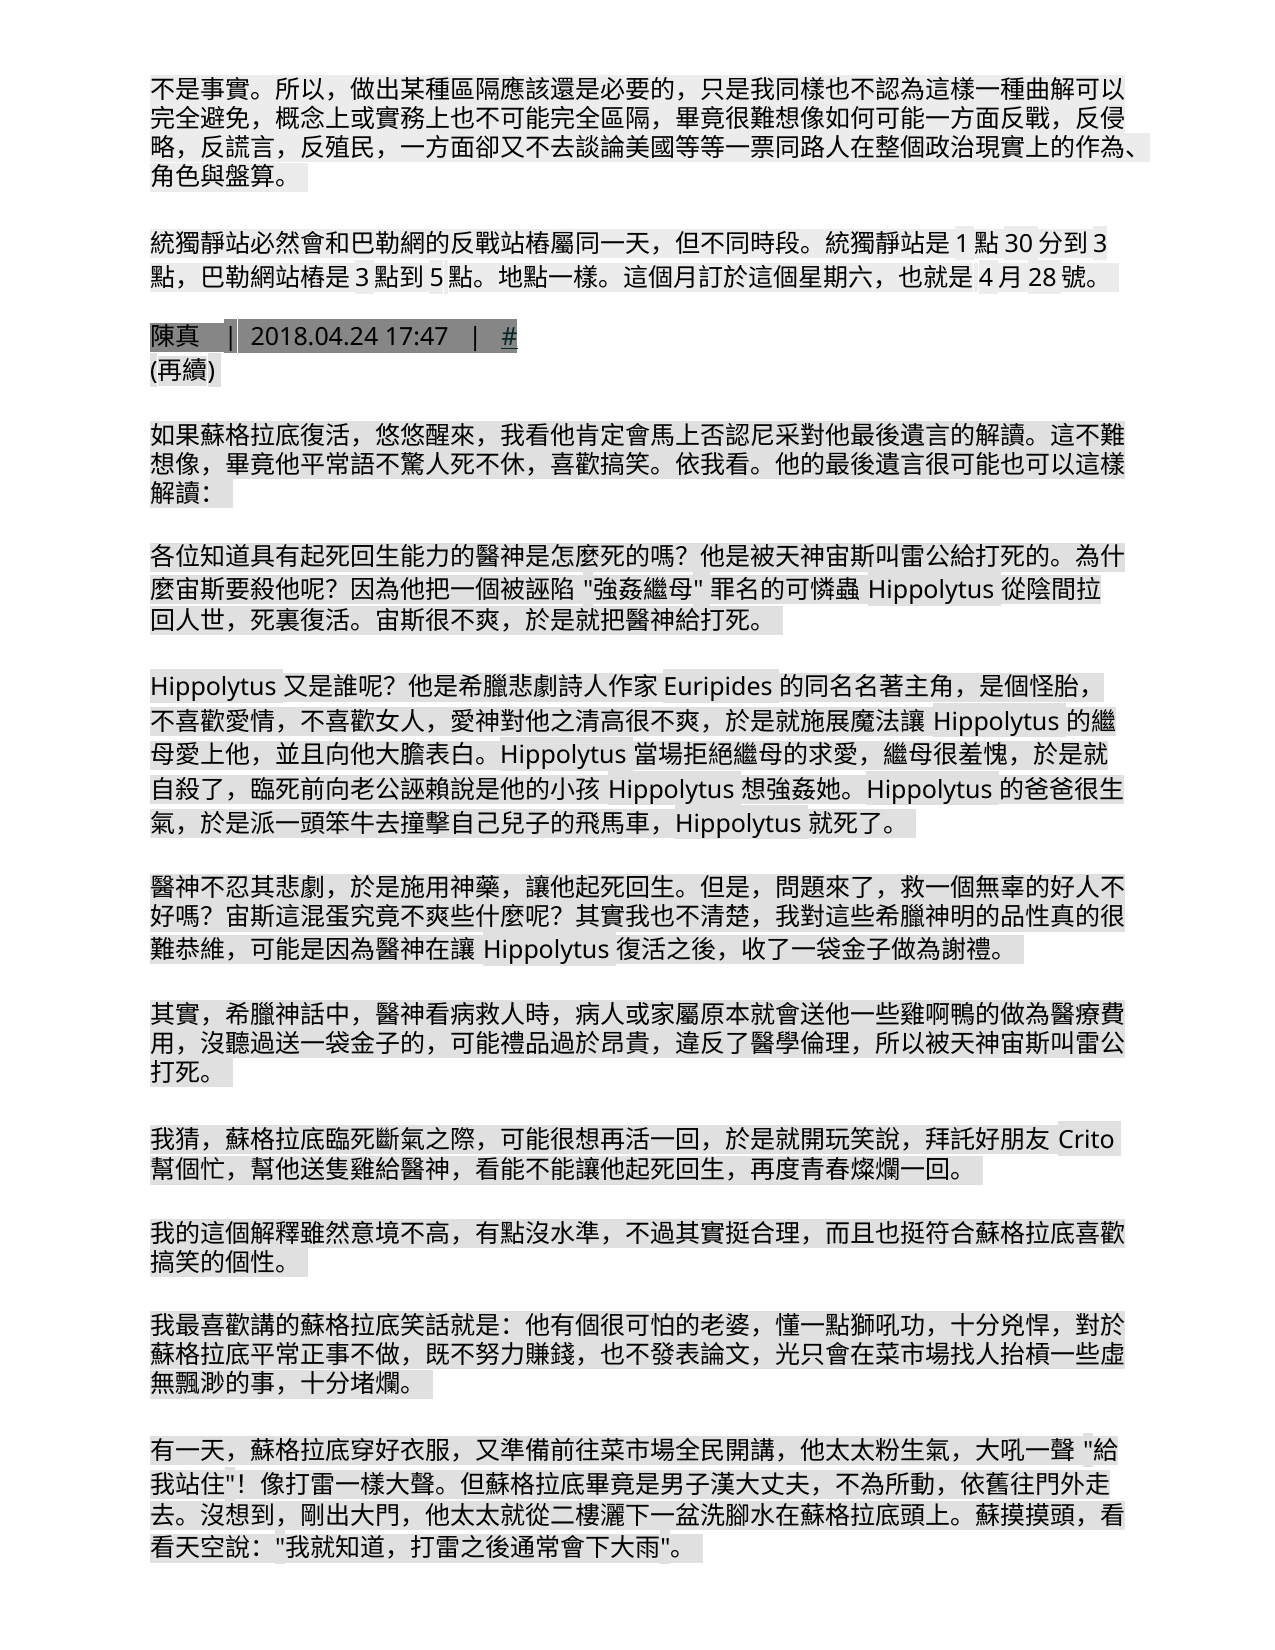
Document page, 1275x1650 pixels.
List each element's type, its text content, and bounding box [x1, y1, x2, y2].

text (再續) 如果蘇格拉底復活，悠悠醒來，我看他肯定會馬上否認尼采對他最後遺言的解讀。這不難想像，畢竟他平常語不驚人死不休，喜歡搞笑。依我看。他的最後遺言很可能也可以這樣解讀： 各位知道具有起死回生能力的醫神是怎麼死的嗎？他是被天神宙斯叫雷公給打死的。為什麼宙斯要殺他呢？因為他把一個被誣陷 "強姦繼母" 罪名的可憐蟲 Hippolytus 從陰間拉回人世，死裏復活。宙斯很不爽，於是就把醫神給打死。 Hippolytus 又是誰呢？他是希臘悲劇詩人作家Euripides 的同名名著主角，是個怪胎，不喜歡愛情，不喜歡女人，愛神對他之清高很不爽，於是就施展魔法讓 Hippolytus 的繼母愛上他，並且向他大膽表白。Hippolytus 當場拒絕繼母的求愛，繼母很羞愧，於是就自殺了，臨死前向老公誣賴說是他的小孩 Hippolytus 想強姦她。Hippolytus 的爸爸很生氣，於是派一頭笨牛去撞擊自己兒子的飛馬車，Hippolytus 就死了。 醫神不忍其悲劇，於是施用神藥，讓他起死回生。但是，問題來了，救一個無辜的好人不好嗎？宙斯這混蛋究竟不爽些什麼呢？其實我也不清楚，我對這些希臘神明的品性真的很難恭維，可能是因為醫神在讓 Hippolytus 復活之後，收了一袋金子做為謝禮。 其實，希臘神話中，醫神看病救人時，病人或家屬原本就會送他一些雞啊鴨的做為醫療費用，沒聽過送一袋金子的，可能禮品過於昂貴，違反了醫學倫理，所以被天神宙斯叫雷公打死。 我猜，蘇格拉底臨死斷氣之際，可能很想再活一回，於是就開玩笑說，拜託好朋友 Crito 幫個忙，幫他送隻雞給醫神，看能不能讓他起死回生，再度青春燦爛一回。 我的這個解釋雖然意境不高，有點沒水準，不過其實挺合理，而且也挺符合蘇格拉底喜歡搞笑的個性。 我最喜歡講的蘇格拉底笑話就是：他有個很可怕的老婆，懂一點獅吼功，十分兇悍，對於蘇格拉底平常正事不做，既不努力賺錢，也不發表論文，光只會在菜市場找人抬槓一些虛無飄渺的事，十分堵爛。 有一天，蘇格拉底穿好衣服，又準備前往菜市場全民開講，他太太粉生氣，大吼一聲 "給我站住"！像打雷一樣大聲。但蘇格拉底畢竟是男子漢大丈夫，不為所動，依舊往門外走去。沒想到，剛出大門，他太太就從二樓灑下一盆洗腳水在蘇格拉底頭上。蘇摸摸頭，看看天空說："我就知道，打雷之後通常會下大雨"。 蘇格拉底被判死刑後，朋友和敵人以及一些喜歡聽他抬槓的 "學生" (即粉絲) 全跑來看他。敵人是來看笑話，朋友與學生則是前來道別。有個學生哭哭啼啼，未語淚先流，蘇問他說："同學啊，你在哭什麼呀？" 學生說："我在哭你啊"！蘇說："哭我什麼呢?" 學生鼻涕四溢地說："他們誣賴你的罪名全是假的啊"！蘇說："傻孩子，就因為是假的，所以你應該感到高興啊，難道你希望是真的?" 死到臨頭都還不忘耍嘴皮，依我看，蘇當時的心境應該不會太沉重才對，因此，也許我的解讀才是對的。當然，尼采的解讀比較美，比較悲劇性，人們總是喜歡美麗的東西，喜歡給平淡事物故事化，加上一點美感。其實，真實狀況如何，我看連當事人都不一定能說得清楚；就如 J. D. Salinger 所說："有些話連我自己也說不明白，就算說得明白，我也不一定想說"。 我已經給自己寫了幾十個墓誌銘，到時候究竟會用哪一個，或是一句話也不留，連我自己也不明白。人心起伏，往往說不準，一下想毀滅世界，每天夜裏看天空，渴望慧星撞地球，但是一下子卻又想拯救世界。哪天我若只剩一口氣，說不定我會說： "阿憨啊，平常如果有好料的，像雞腿或香腸之類，記得也給 '笑笑' 妹妹留一些啊，笑笑快不行了。順便也幫我買一塊純白蛋糕。" 後人看到這樣一些相當有深度的 "遺言"，恐怕一頭霧水，得費點思量。但是，有些人曾聽過故事，也許一聽就能明白。再不明白，那不妨就聽聽歌，看看影片，也許就能明白。 看過"大國民" (Citizen Kane) 的人，當電影最後揭開謎底時，肯定要大哭一場。大國民事業有成，大權在握，呼風喚雨，當他死時，嘴裏卻嘟嚷著 "rose bud"、"rose bud" (玫瑰花蕾)，眾人以為，權勢人物至死仍念念不忘的東西，一定是一個很驚人很重要的祕密，要不就是很貴重的寶藏，於是展開調查。各方調查許久都找不到答案。 後來，在整理大國民的遺物時，工人把一個廢棄的雪橇隨手丟進火爐中燒毀。即將燒毀的雪橇上頭卻浮現一行字：rose bud。原來，這是大國民童年時和他媽媽被迫即將分離時僅有的一小段美好時光，媽媽陪他在雪地上玩雪橇。 故事其實無須代言，因為故事自己會說話，故事總是能以不同的方式進入人們心中。究竟蘇格拉底臨死之際在想些什麼，究竟他和醫神之間有何恩怨，也許就也只能任人說長短了。主角一一死去，但故事是不會死的。 (看診中，未完待續。另外，我講的希臘悲劇全憑記憶，若情節略微有誤，各位別太當真。) [150, 353, 1125, 1564]
text 巴勒網首頁多了一個 "台灣與世界" 的欄位。弄這欄位有一大一小兩個原因，小的是因為除了巴勒網原有的反戰站樁之外，我個人從上個月(2018年3月)開始，也發起一個統獨靜站。因為我沒有個人網站或臉書或微博之類，所以想藉巴勒網一角偶而做個公告。但是，為了避免混淆兩個不同的靜站，所以基本上我也不打算在首頁發公告，也許頂多偶而為之，主要應該還是會在留言板上公告提醒而已。 至於大的原因是這樣：台灣人當然會比較關注兩岸事務，行有餘力，才有可能進一步關注以巴或中東問題。我沒法想像一個人對遠在千里外的以巴問題或葉門戰火充滿熱情，但是對於島內兩岸事務卻又一無所知或不屑一顧。這就好像一個人不可能不先愛自己周遭的親友卻只愛遠在一萬公里外的陌生人一樣。我若不愛我家的阿憨，我當然也不可能愛路邊千千萬萬無家可歸的小狗。道理是一樣的。 但是，另一方面，我又怕巴勒網被曲解為一種彷彿只為統獨 "本身" 而來的組織，這當然不是事實。所以，做出某種區隔應該還是必要的，只是我同樣也不認為這樣一種曲解可以完全避免，概念上或實務上也不可能完全區隔，畢竟很難想像如何可能一方面反戰，反侵略，反謊言，反殖民，一方面卻又不去談論美國等等一票同路人在整個政治現實上的作為、角色與盤算。 統獨靜站必然會和巴勒網的反戰站樁屬同一天，但不同時段。統獨靜站是1點30分到3點，巴勒網站樁是3點到5點。地點一樣。這個月訂於這個星期六，也就是4月28號。 [150, 75, 1125, 294]
text 陳真 | 2018.04.24 17:47 | # [150, 319, 1125, 353]
